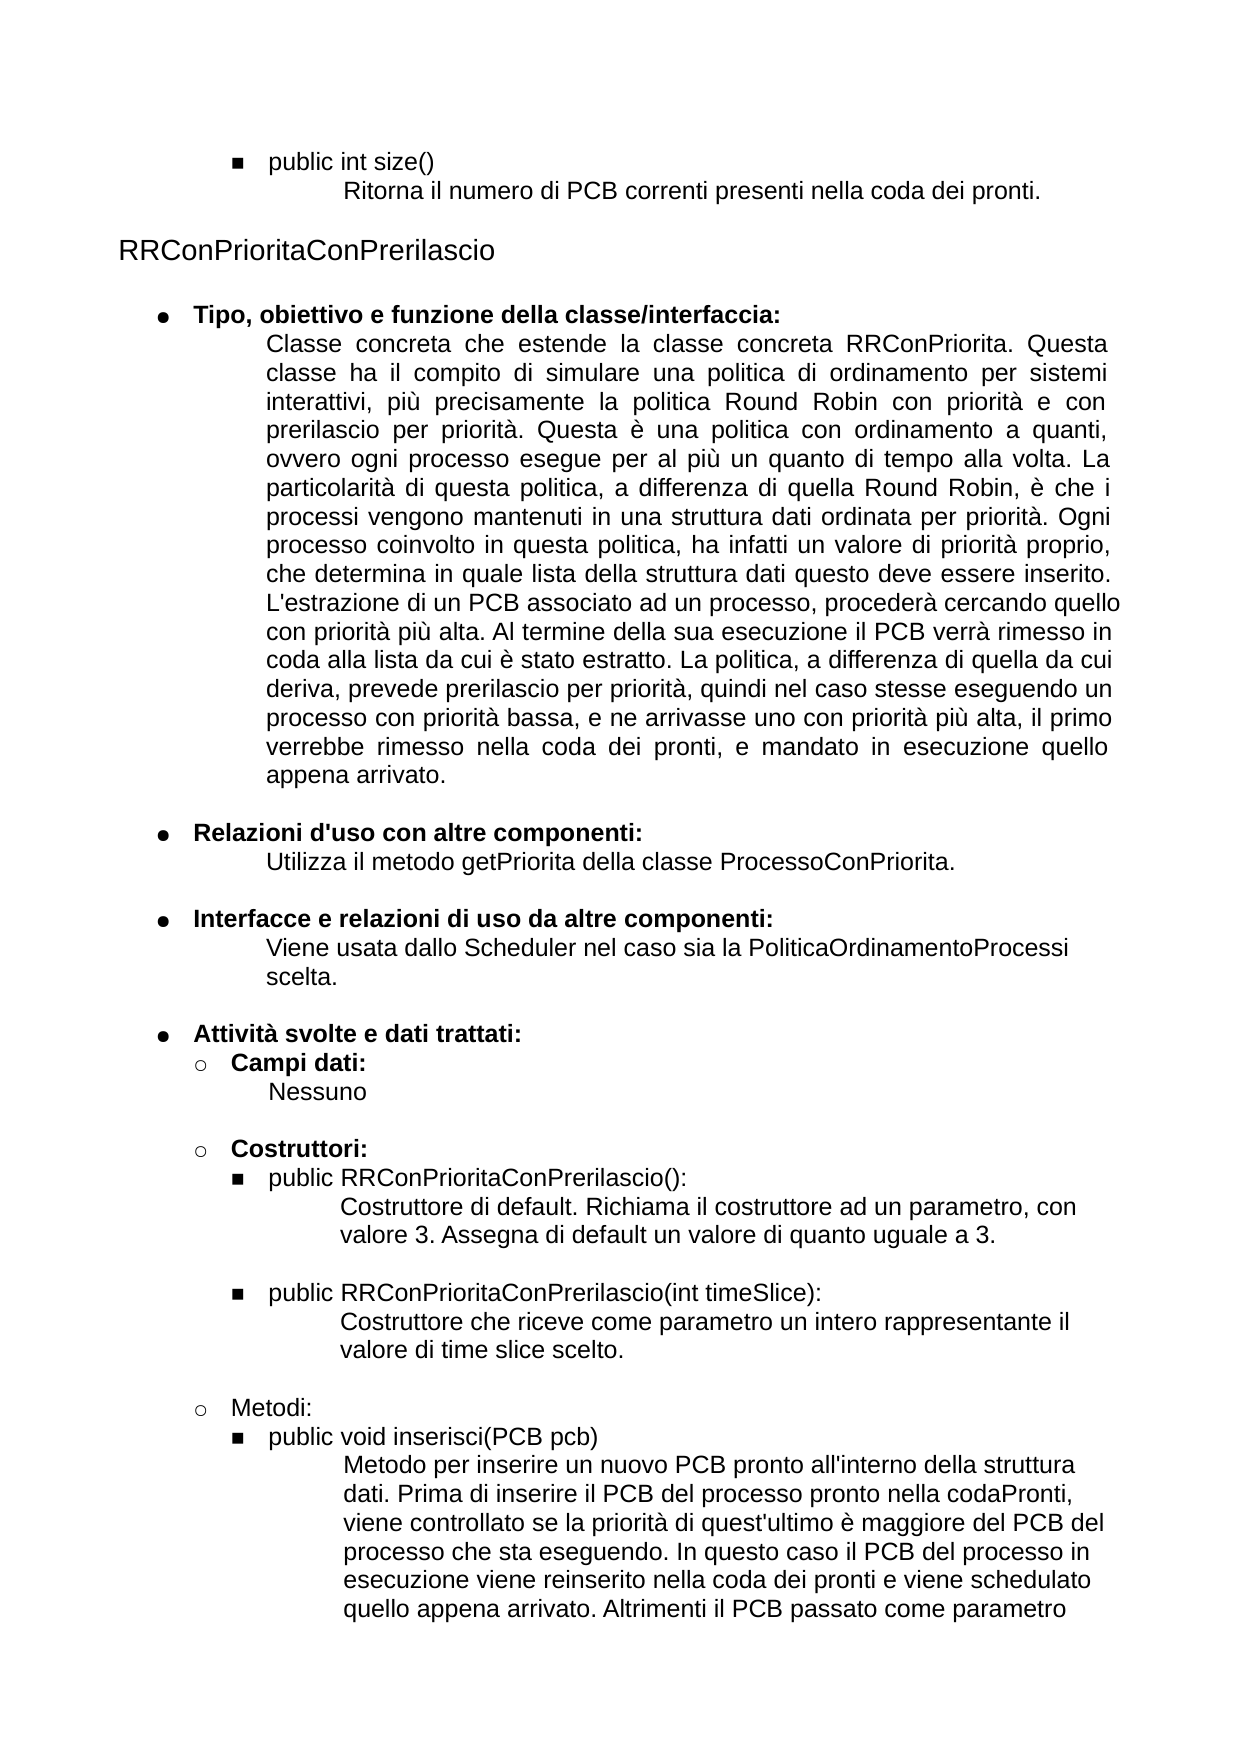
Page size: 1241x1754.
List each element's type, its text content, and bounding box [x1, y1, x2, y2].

list Costruttori: [193, 1134, 1122, 1163]
list Attività svolte e dati trattati: [156, 1019, 1122, 1048]
list Nessuno [231, 1076, 1122, 1105]
list Classe concreta che estende la classe concreta RRConPriorita. Questa classe ha il compito di simulare una politica di ordinamento per sistemi interattivi, più precisamente la politica Round Robin con priorità e con prerilascio per priorità. Questa è una politica con ordinamento a quanti, ovvero ogni processo esegue per al più un quanto di tempo alla volta. La particolarità di questa politica, a differenza di quella Round Robin, è che i processi vengono mantenuti in una struttura dati ordinata per priorità. Ogni processo coinvolto in questa politica, ha infatti un valore di priorità proprio, che determina in quale lista della struttura dati questo deve essere inserito. L'estrazione di un PCB associato ad un processo, procederà cercando quello con priorità più alta. Al termine della sua esecuzione il PCB verrà rimesso in coda alla lista da cui è stato estratto. La politica, a differenza di quella da cui deriva, prevede prerilascio per priorità, quindi nel caso stesse eseguendo un processo con priorità bassa, e ne arrivasse uno con priorità più alta, il primo verrebbe rimesso nella coda dei pronti, e mandato in esecuzione quello appena arrivato. [156, 329, 1122, 789]
text Costruttore che riceve come parametro un intero rappresentante il valore di time slice scelto. [118, 1306, 1122, 1364]
list Tipo, obiettivo e funzione della classe/interfaccia: [156, 300, 1122, 329]
list Metodi: [193, 1393, 1122, 1421]
list Ritorna il numero di PCB correnti presenti nella coda dei pronti. [306, 176, 1122, 204]
list public RRConPrioritaConPrerilascio(): [231, 1163, 1122, 1191]
list Metodo per inserire un nuovo PCB pronto all'interno della struttura dati. Prima di inserire il PCB del processo pronto nella codaPronti, viene controllato se la priorità di quest'ultimo è maggiore del PCB del processo che sta eseguendo. In questo caso il PCB del processo in esecuzione viene reinserito nella coda dei pronti e viene schedulato quello appena arrivato. Altrimenti il PCB passato come parametro [306, 1450, 1122, 1623]
list Relazioni d'uso con altre componenti: [156, 818, 1122, 846]
list public void inserisci(PCB pcb) [231, 1421, 1122, 1450]
list Campi dati: [193, 1048, 1122, 1076]
list public RRConPrioritaConPrerilascio(int timeSlice): [231, 1278, 1122, 1306]
list public int size() [231, 147, 1122, 176]
text RRConPrioritaConPrerilascio [118, 233, 1122, 267]
text Costruttore di default. Richiama il costruttore ad un parametro, con valore 3. Assegna di default un valore di quanto uguale a 3. [118, 1191, 1122, 1249]
list Interfacce e relazioni di uso da altre componenti: [156, 904, 1122, 933]
list Viene usata dallo Scheduler nel caso sia la PoliticaOrdinamentoProcessi scelta. [156, 933, 1122, 990]
list Utilizza il metodo getPriorita della classe ProcessoConPriorita. [156, 846, 1122, 875]
